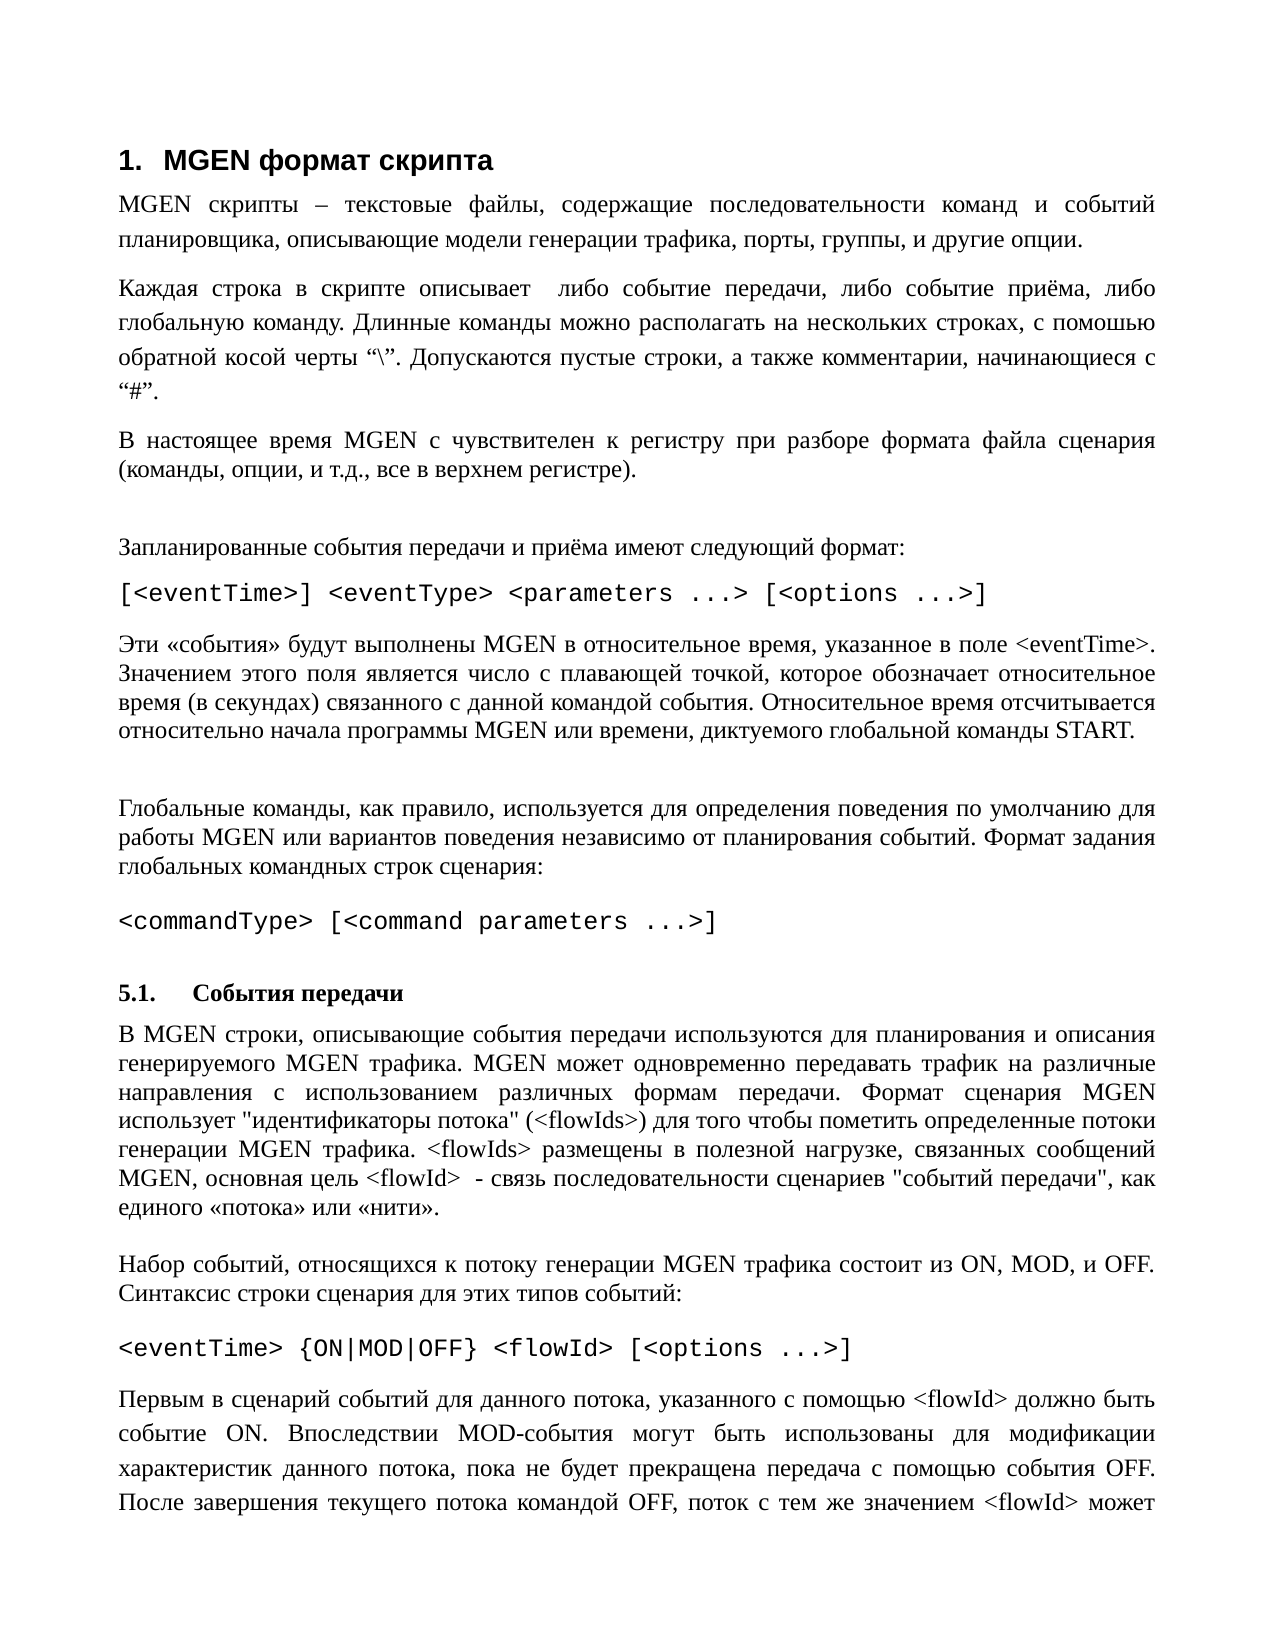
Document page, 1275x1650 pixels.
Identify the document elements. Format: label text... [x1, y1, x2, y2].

text В настоящее время MGEN с чувствителен к регистру при разборе формата файла сценария (команды, опции, и т.д., все в верхнем регистре). [118, 425, 1157, 483]
subtitle 5.1. События передачи [118, 978, 1157, 1007]
text Первым в сценарий событий для данного потока, указанного с помощью <flowId> должно быть событие ON. Впоследствии MOD-события могут быть использованы для модификации характеристик данного потока, пока не будет прекращена передача с помощью события OFF. После завершения текущего потока командой OFF, поток с тем же значением <flowId> может [118, 1384, 1157, 1516]
text Запланированные события передачи и приёма имеют следующий формат: [118, 532, 1157, 561]
text <eventTime> {ON|MOD|OFF} <flowId> [<options ...>] [118, 1335, 1157, 1364]
text <commandType> [<command parameters ...>] [118, 908, 1157, 937]
text [<eventTime>] <eventType> <parameters ...> [<options ...>] [118, 581, 1157, 609]
text Эти «события» будут выполнены MGEN в относительное время, указанное в поле <eventTime>. Значением этого поля является число с плавающей точкой, которое обозначает относительное время (в секундах) связанного с данной командой события. Относительное время отсчитывается относительно начала программы MGEN или времени, диктуемого глобальной команды START. [118, 629, 1157, 744]
text Каждая строка в скрипте описывает либо событие передачи, либо событие приёма, либо глобальную команду. Длинные команды можно располагать на нескольких строках, с помошью обратной косой черты “\”. Допускаются пустые строки, а также комментарии, начинающиеся с “#”. [118, 273, 1157, 405]
text MGEN скрипты – текстовые файлы, содержащие последовательности команд и событий планировщика, описывающие модели генерации трафика, порты, группы, и другие опции. [118, 189, 1157, 252]
text Глобальные команды, как правило, используется для определения поведения по умолчанию для работы MGEN или вариантов поведения независимо от планирования событий. Формат задания глобальных командных строк сценария: [118, 793, 1157, 880]
text Набор событий, относящихся к потоку генерации MGEN трафика состоит из ON, MOD, и OFF. Синтаксис строки сценария для этих типов событий: [118, 1249, 1157, 1307]
subtitle 1. MGEN формат скрипта [118, 143, 1157, 177]
text В MGEN строки, описывающие события передачи используются для планирования и описания генерируемого MGEN трафика. MGEN может одновременно передавать трафик на различные направления с использованием различных формам передачи. Формат сценария MGEN использует "идентификаторы потока" (<flowIds>) для того чтобы пометить определенные потоки генерации MGEN трафика. <flowIds> размещены в полезной нагрузке, связанных сообщений MGEN, основная цель <flowId> - связь последовательности сценариев "событий передачи", как единого «потока» или «нити». [118, 1019, 1157, 1220]
